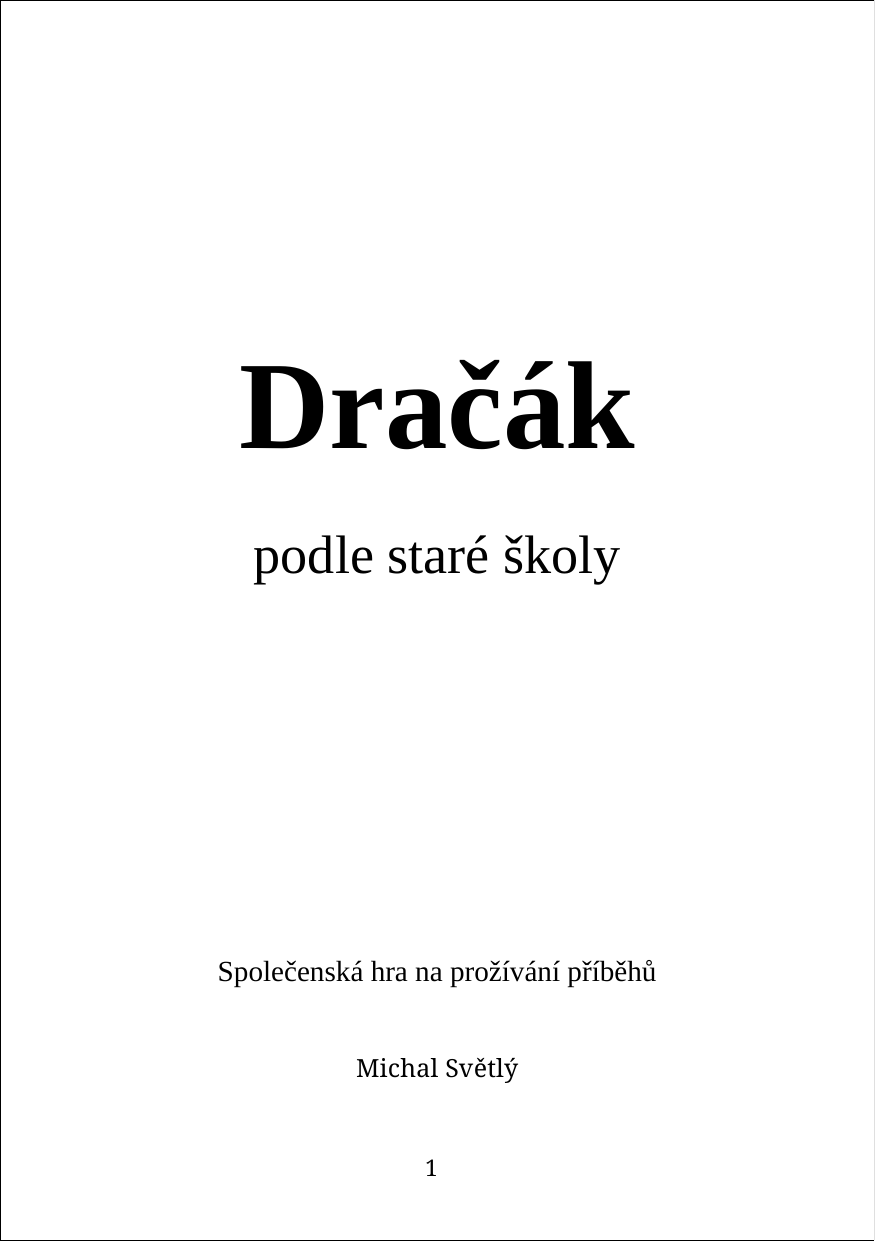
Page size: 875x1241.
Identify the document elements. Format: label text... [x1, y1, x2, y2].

text Michal Světlý [118, 1050, 756, 1084]
text Dračák [118, 331, 756, 475]
text podle staré školy [118, 523, 756, 586]
text Společenská hra na prožívání příběhů [118, 954, 756, 988]
